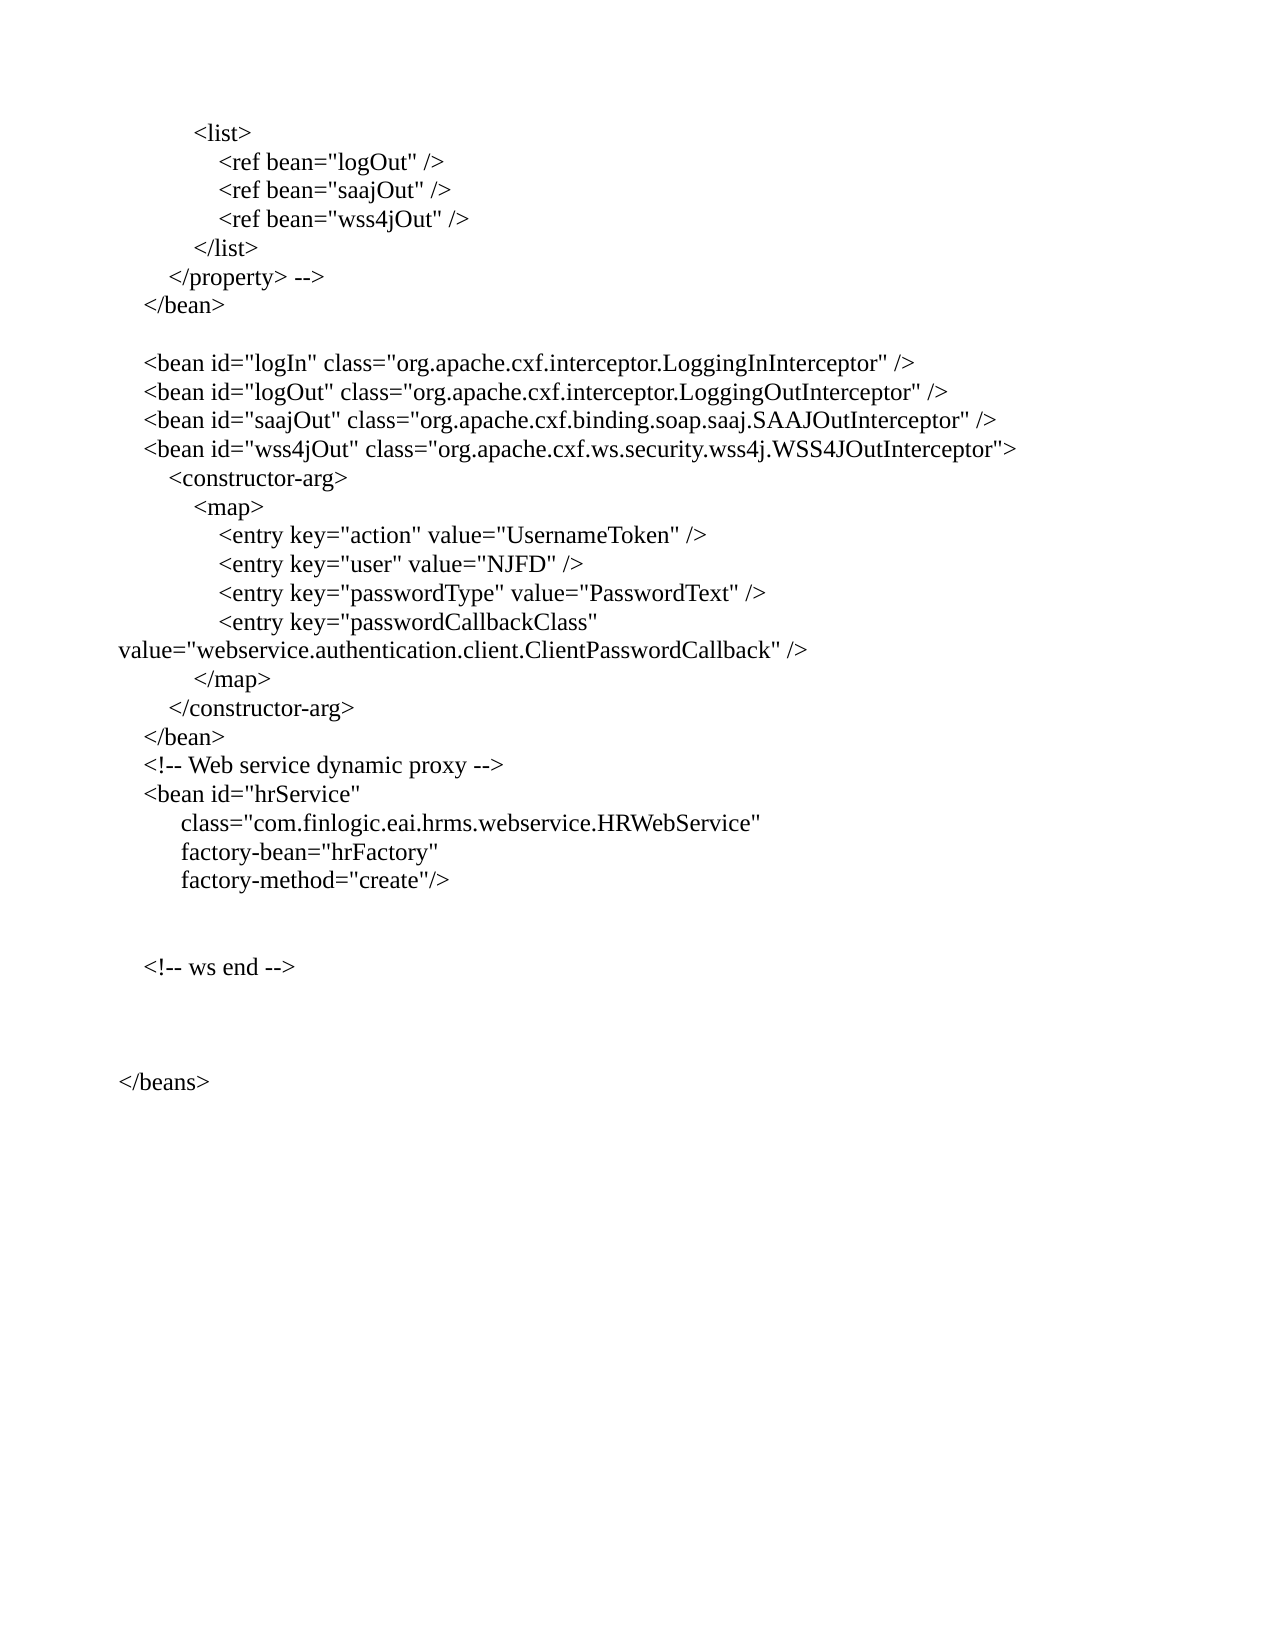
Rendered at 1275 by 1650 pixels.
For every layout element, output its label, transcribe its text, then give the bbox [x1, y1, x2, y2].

text <list> [118, 118, 1157, 147]
text <bean id="wss4jOut" class="org.apache.cxf.ws.security.wss4j.WSS4JOutInterceptor"> [118, 434, 1157, 463]
text <ref bean="logOut" /> [118, 147, 1157, 176]
text </bean> [118, 291, 1157, 319]
text <constructor-arg> [118, 463, 1157, 492]
text <map> [118, 492, 1157, 521]
text <entry key="user" value="NJFD" /> [118, 549, 1157, 578]
text </map> [118, 664, 1157, 693]
text </property> --> [118, 262, 1157, 291]
text <ref bean="wss4jOut" /> [118, 204, 1157, 233]
text </constructor-arg> [118, 693, 1157, 722]
text <entry key="passwordCallbackClass" value="webservice.authentication.client.ClientPasswordCallback" /> [118, 607, 1157, 664]
text <!-- Web service dynamic proxy --> [118, 751, 1157, 779]
text </bean> [118, 722, 1157, 751]
text <ref bean="saajOut" /> [118, 176, 1157, 204]
text <bean id="saajOut" class="org.apache.cxf.binding.soap.saaj.SAAJOutInterceptor" /> [118, 406, 1157, 434]
text <!-- ws end --> [118, 952, 1157, 981]
text class="com.finlogic.eai.hrms.webservice.HRWebService" [118, 808, 1157, 837]
text factory-method="create"/> [118, 866, 1157, 894]
text </beans> [118, 1067, 1157, 1096]
text <bean id="logIn" class="org.apache.cxf.interceptor.LoggingInInterceptor" /> [118, 348, 1157, 377]
text <bean id="hrService" [118, 779, 1157, 808]
text factory-bean="hrFactory" [118, 837, 1157, 866]
text <bean id="logOut" class="org.apache.cxf.interceptor.LoggingOutInterceptor" /> [118, 377, 1157, 406]
text <entry key="passwordType" value="PasswordText" /> [118, 578, 1157, 607]
text </list> [118, 233, 1157, 262]
text <entry key="action" value="UsernameToken" /> [118, 521, 1157, 549]
